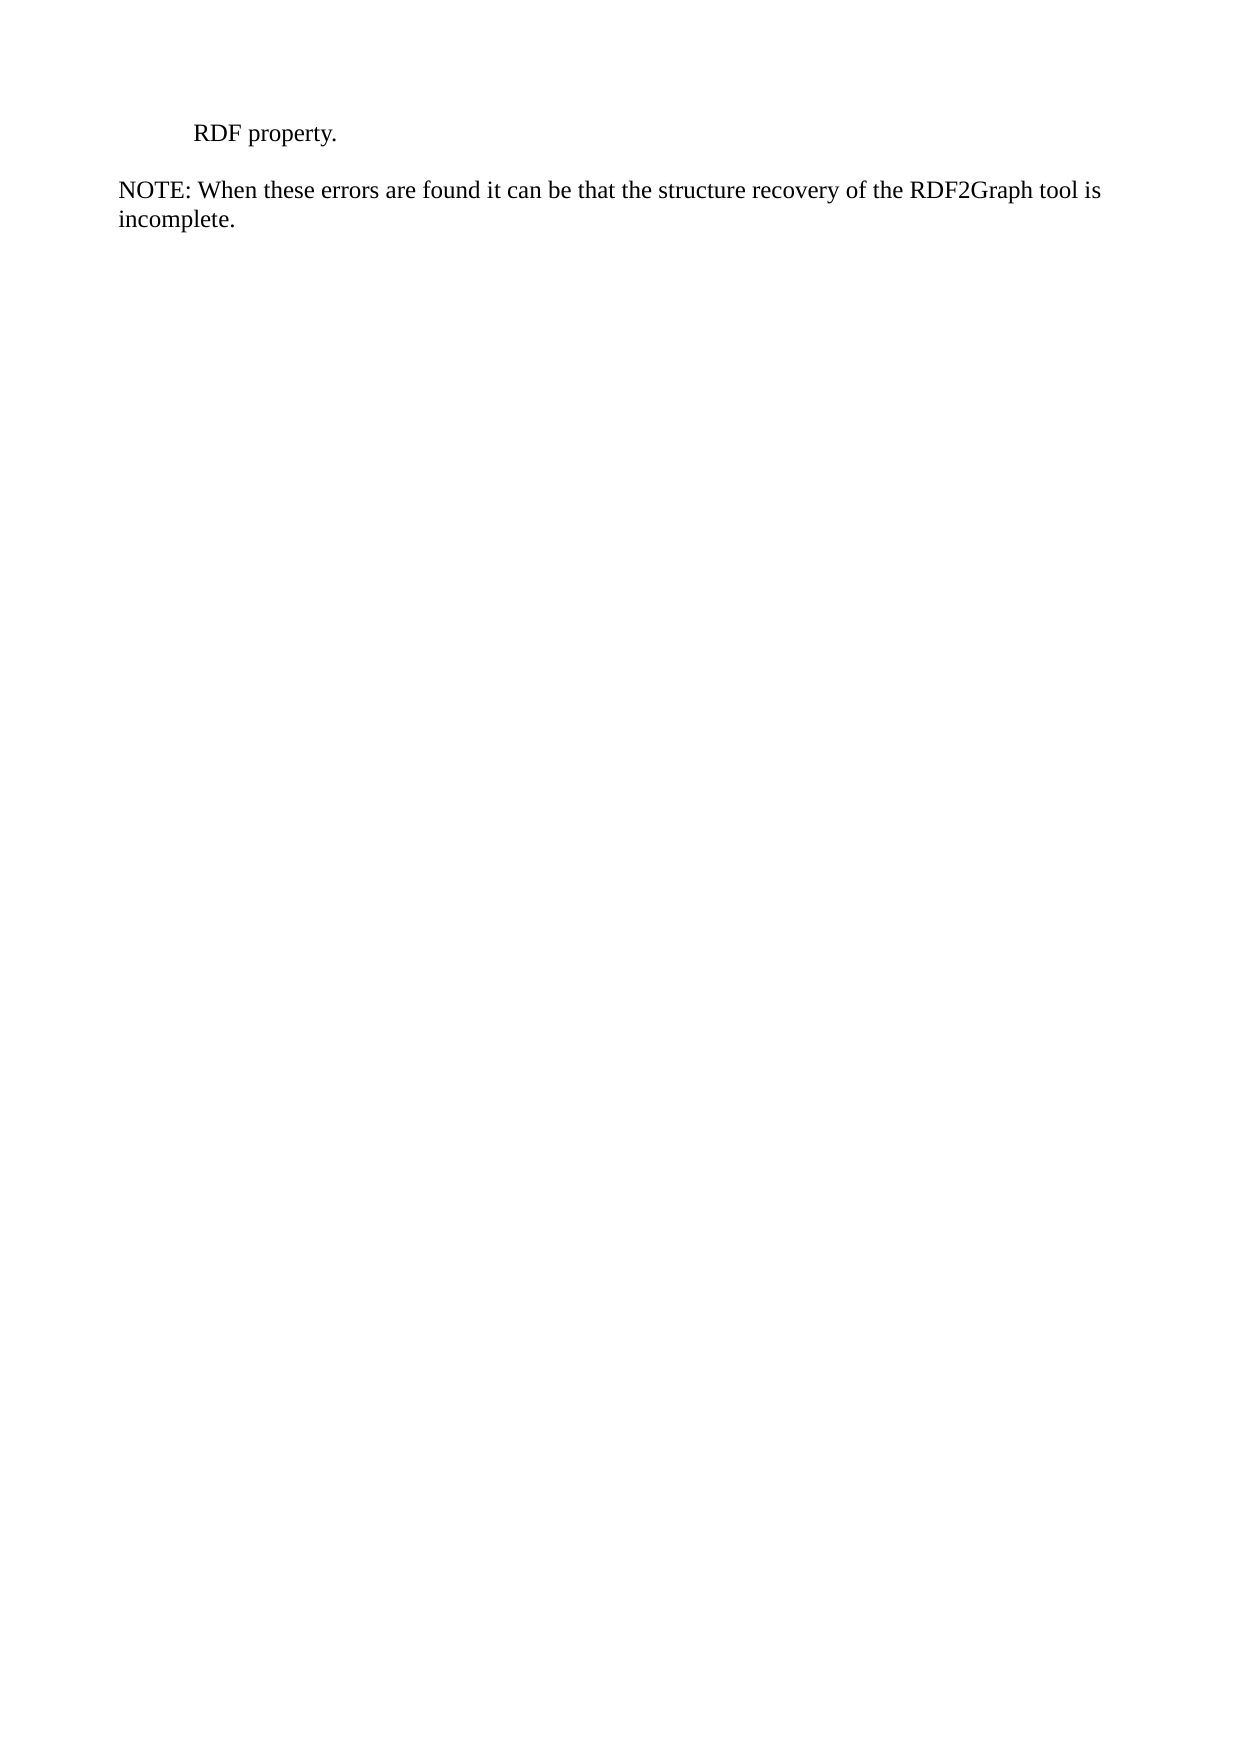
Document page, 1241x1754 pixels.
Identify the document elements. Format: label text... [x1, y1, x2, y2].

list RDF property. [156, 118, 1122, 147]
text NOTE: When these errors are found it can be that the structure recovery of the RDF2Graph tool is incomplete. [118, 176, 1122, 233]
